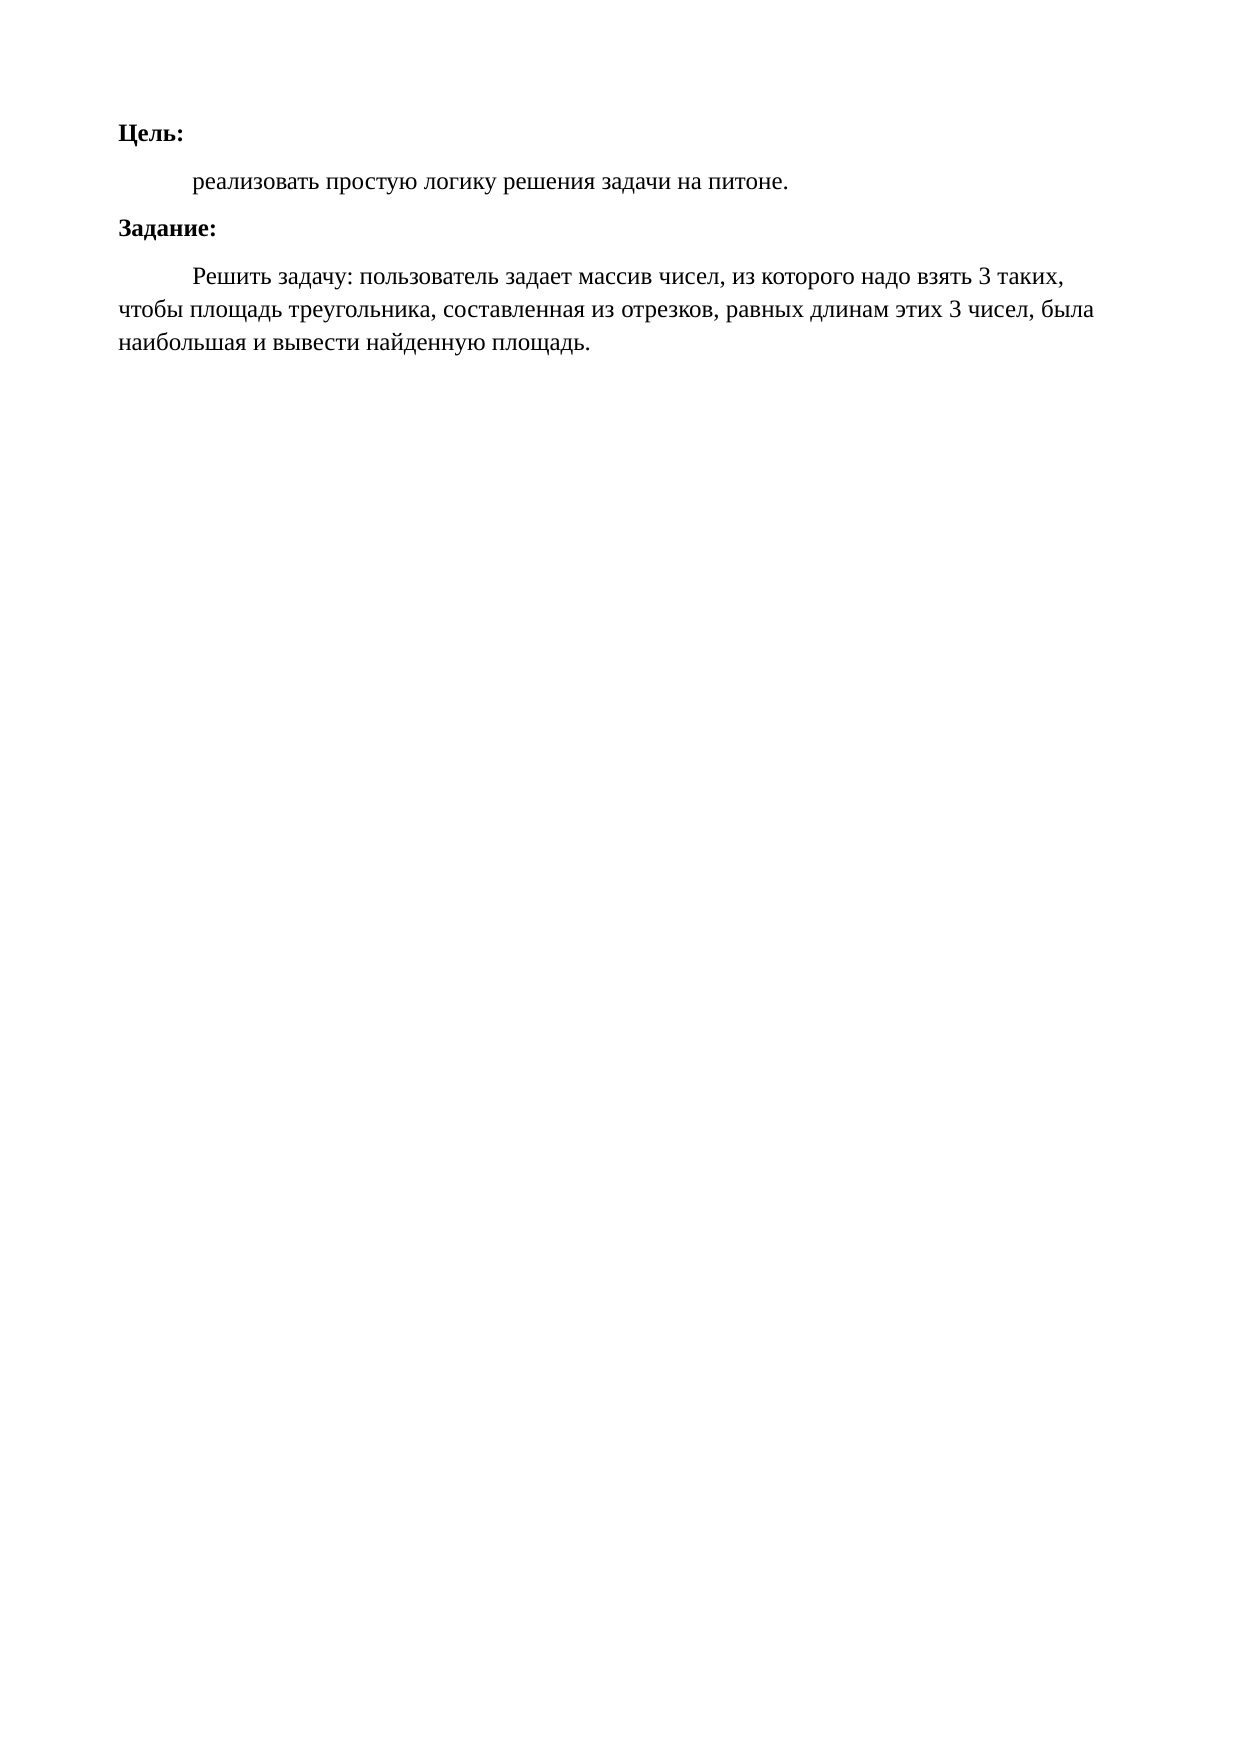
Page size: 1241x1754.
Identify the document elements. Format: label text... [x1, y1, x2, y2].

text реализовать простую логику решения задачи на питоне. [118, 166, 1122, 194]
text Задание: [118, 213, 1122, 242]
text Цель: [118, 118, 1122, 147]
text Решить задачу: пользователь задает массив чисел, из которого надо взять 3 таких, чтобы площадь треугольника, составленная из отрезков, равных длинам этих 3 чисел, была наибольшая и вывести найденную площадь. [118, 261, 1122, 356]
